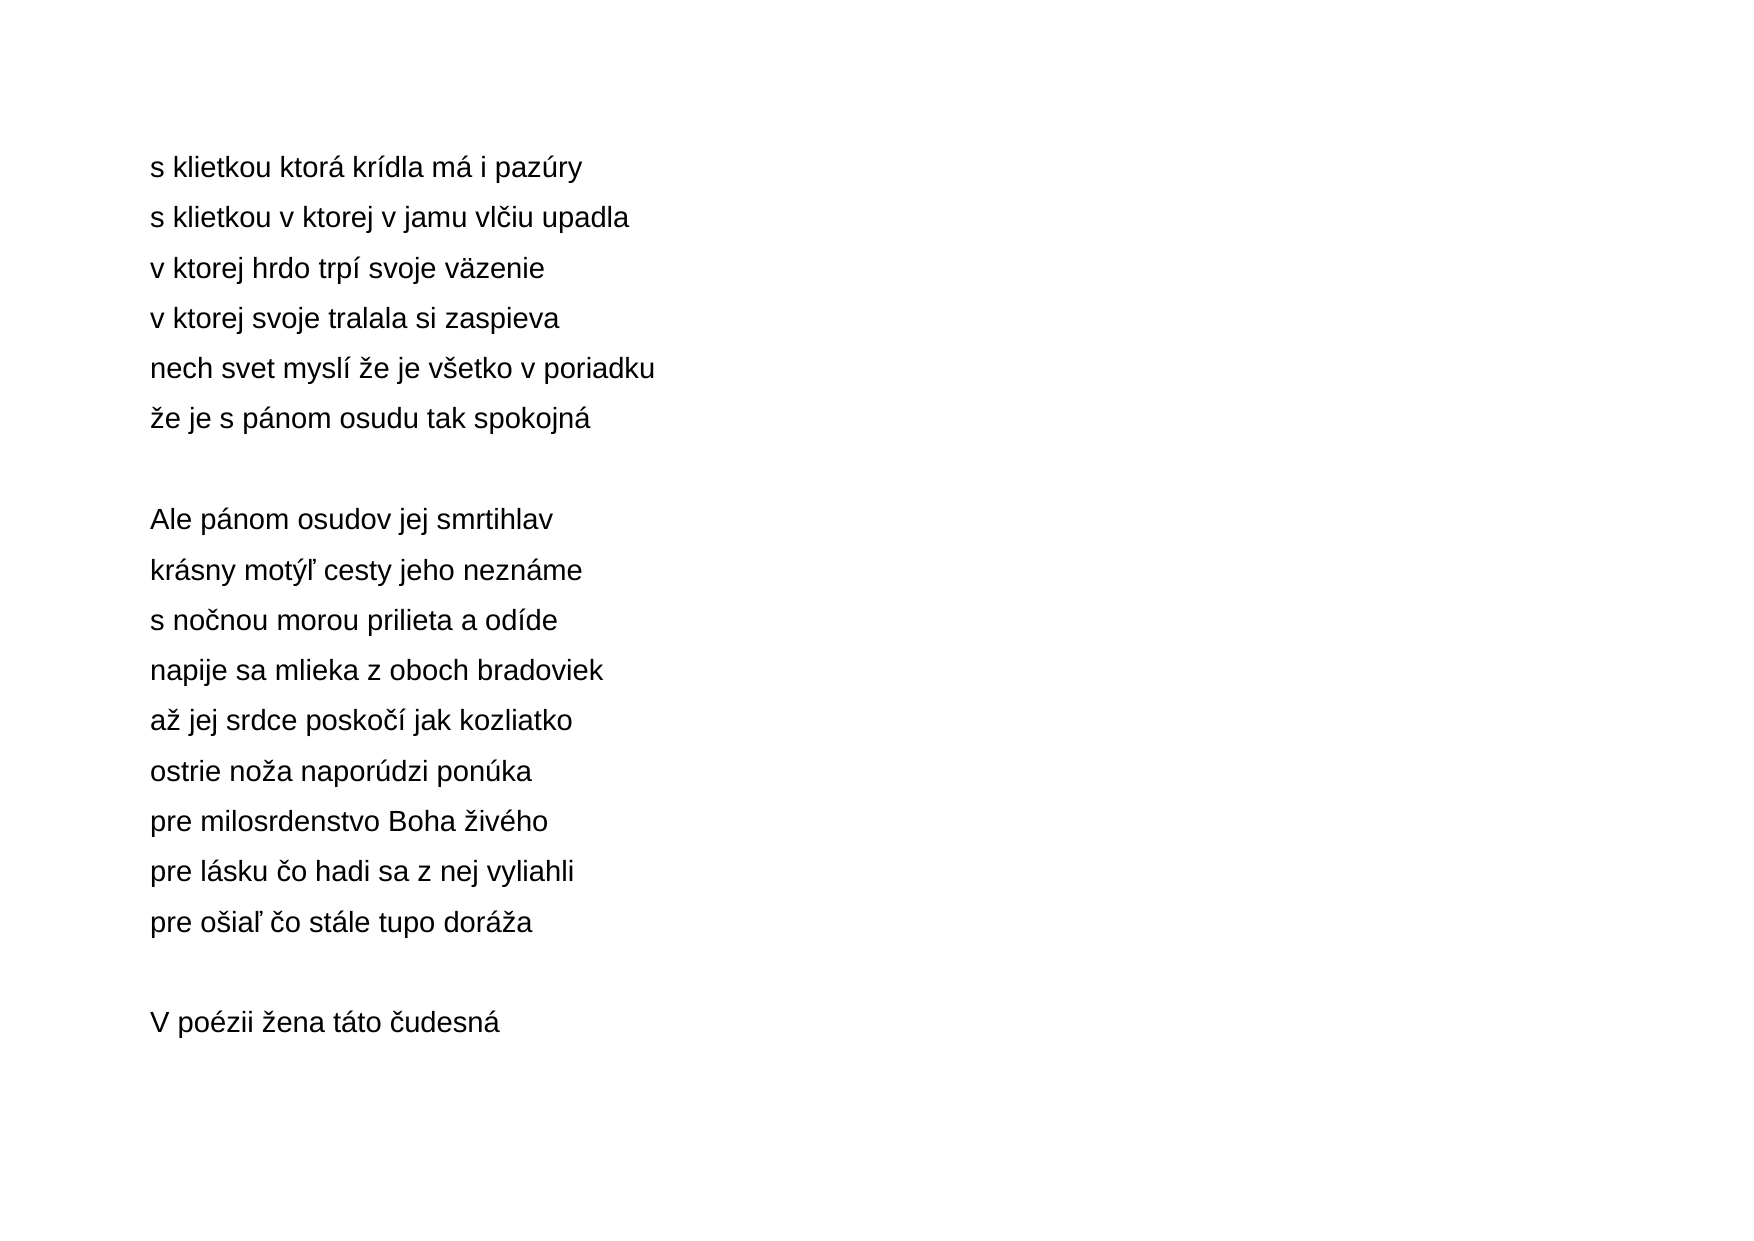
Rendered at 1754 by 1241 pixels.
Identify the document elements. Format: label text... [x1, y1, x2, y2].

text s nočnou morou prilieta a odíde [150, 603, 1242, 636]
text v ktorej svoje tralala si zaspieva [150, 301, 1242, 334]
text pre lásku čo hadi sa z nej vyliahli [150, 854, 1242, 888]
text napije sa mlieka z oboch bradoviek [150, 653, 1242, 687]
text až jej srdce poskočí jak kozliatko [150, 703, 1242, 737]
text pre milosrdenstvo Boha živého [150, 804, 1242, 838]
text že je s pánom osudu tak spokojná [150, 402, 1242, 435]
text krásny motýľ cesty jeho neznáme [150, 552, 1242, 586]
text nech svet myslí že je všetko v poriadku [150, 351, 1242, 385]
text ostrie noža naporúdzi ponúka [150, 754, 1242, 787]
text s klietkou ktorá krídla má i pazúry [150, 150, 1242, 183]
text s klietkou v ktorej v jamu vlčiu upadla [150, 200, 1242, 234]
text Ale pánom osudov jej smrtihlav [150, 502, 1242, 536]
text V poézii žena táto čudesná [150, 1005, 1242, 1039]
text pre ošiaľ čo stále tupo doráža [150, 905, 1242, 938]
text v ktorej hrdo trpí svoje väzenie [150, 251, 1242, 284]
